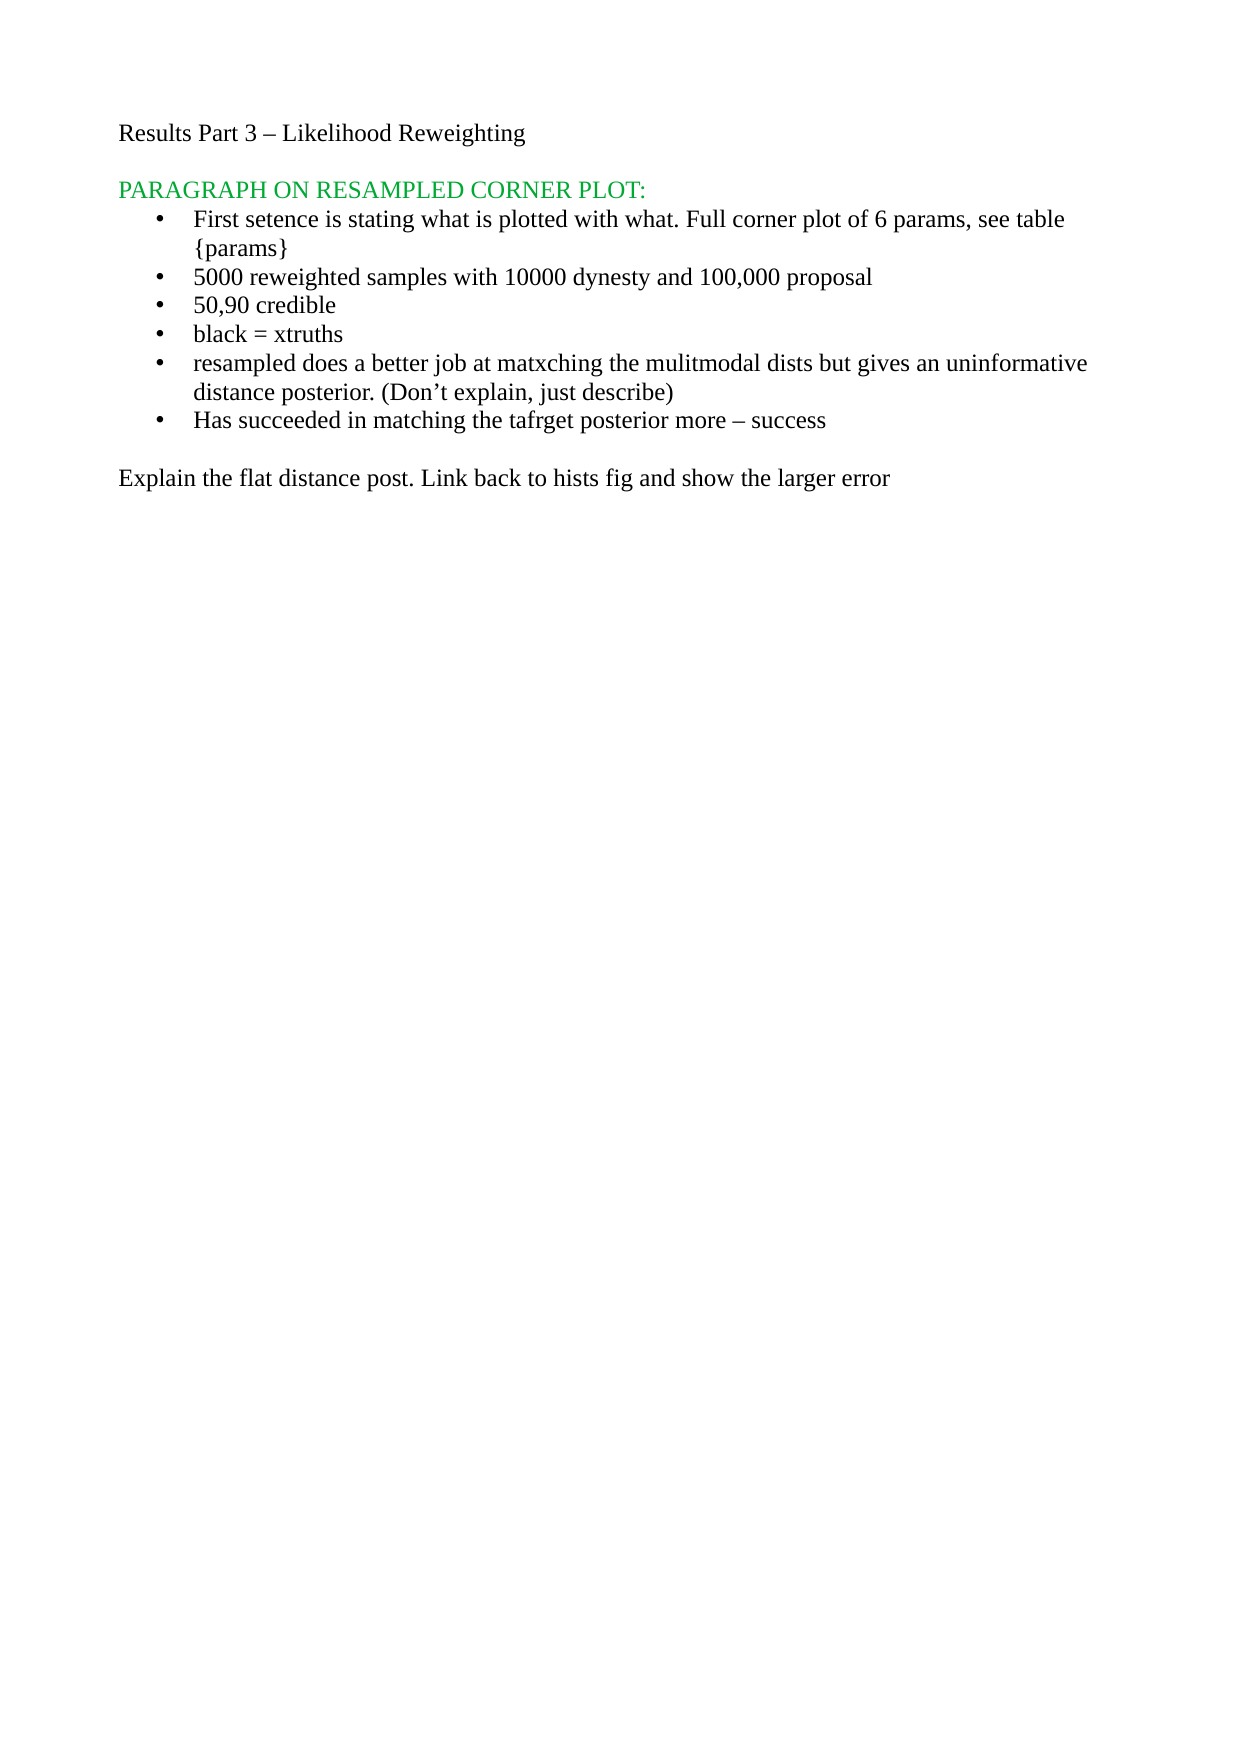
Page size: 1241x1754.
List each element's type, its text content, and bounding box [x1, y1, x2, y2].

text PARAGRAPH ON RESAMPLED CORNER PLOT: [118, 176, 1122, 204]
list Has succeeded in matching the tafrget posterior more – success [156, 406, 1122, 434]
list 50,90 credible [156, 291, 1122, 319]
list 5000 reweighted samples with 10000 dynesty and 100,000 proposal [156, 262, 1122, 291]
list resampled does a better job at matxching the mulitmodal dists but gives an uninformative distance posterior. (Don’t explain, just describe) [156, 348, 1122, 406]
text Explain the flat distance post. Link back to hists fig and show the larger error [118, 463, 1122, 492]
list black = xtruths [156, 319, 1122, 348]
text Results Part 3 – Likelihood Reweighting [118, 118, 1122, 147]
list First setence is stating what is plotted with what. Full corner plot of 6 params, see table {params} [156, 204, 1122, 262]
